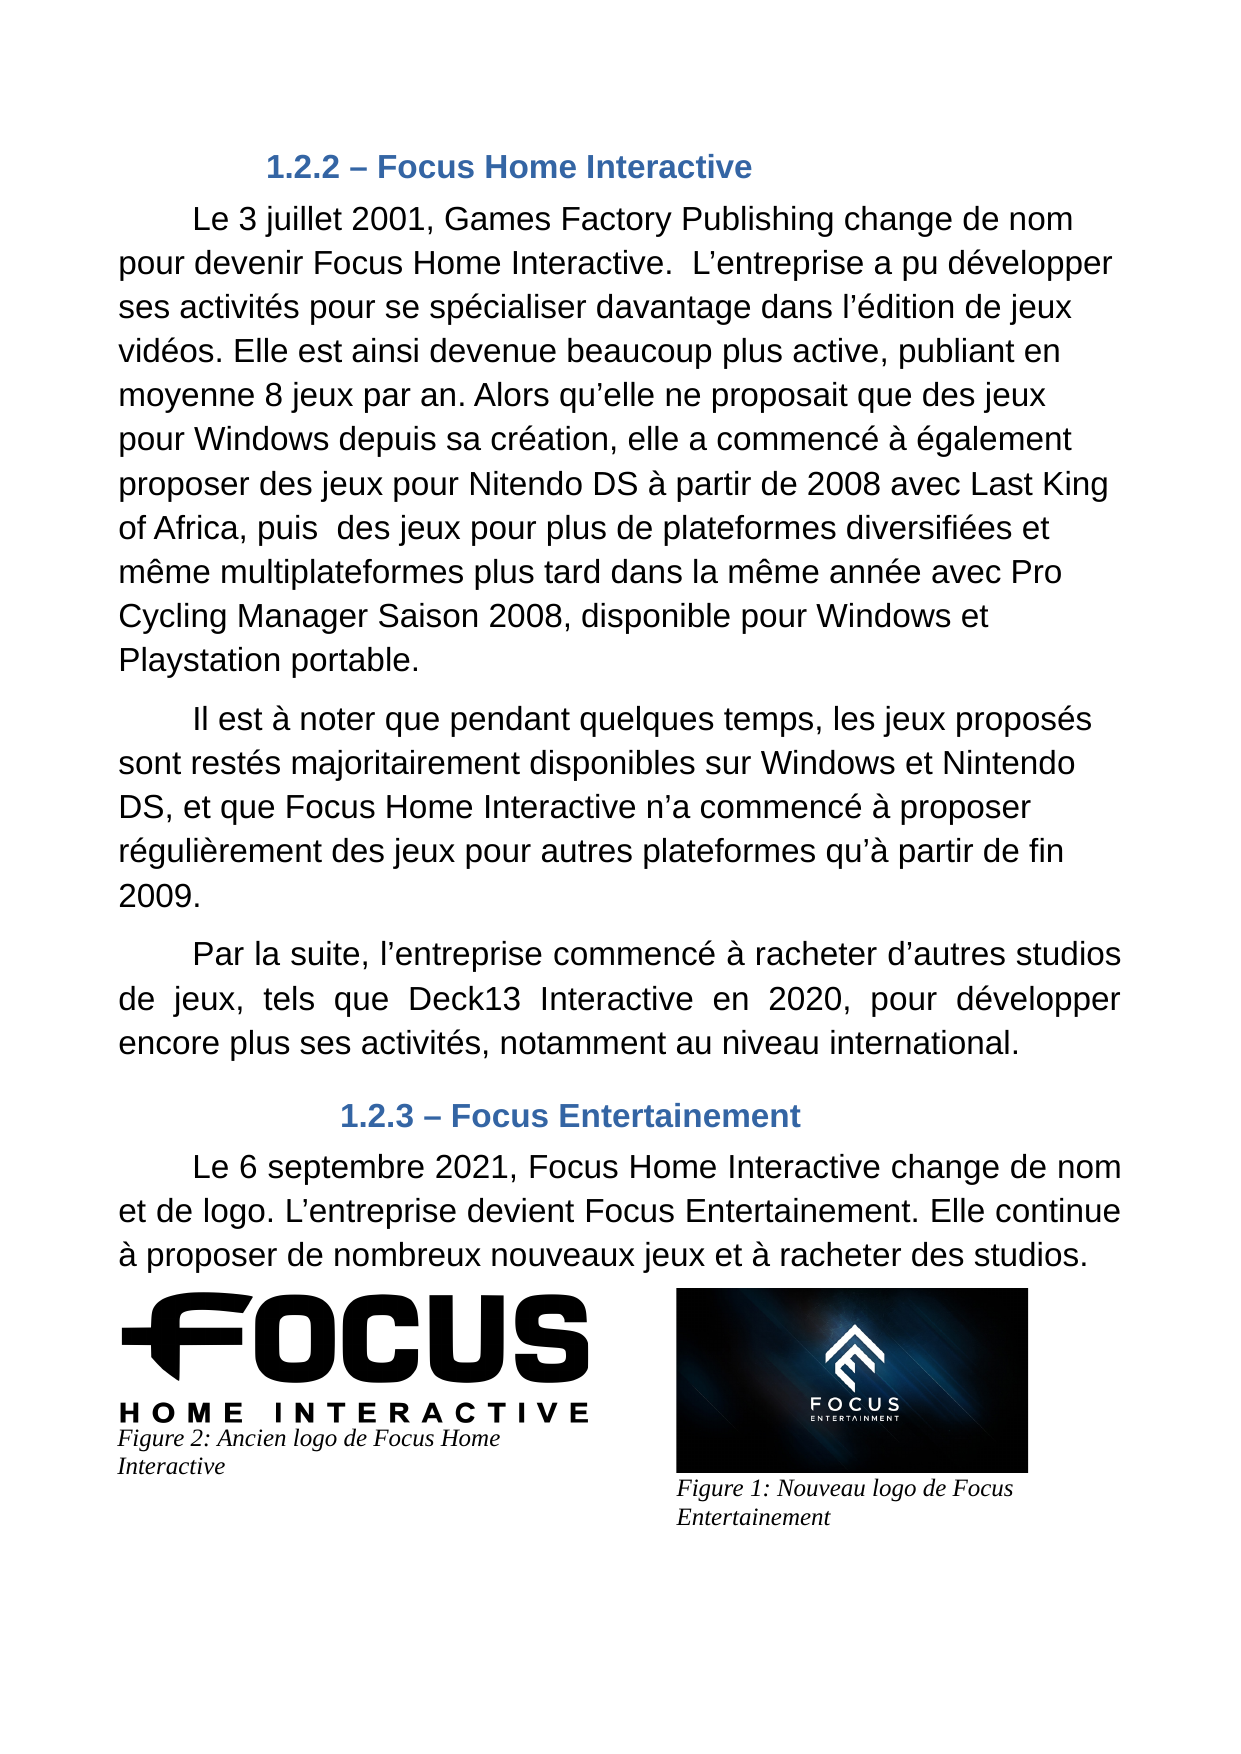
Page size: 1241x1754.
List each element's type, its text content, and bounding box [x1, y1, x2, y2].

text Le 3 juillet 2001, Games Factory Publishing change de nom pour devenir Focus Home Interactive. L’entreprise a pu développer ses activités pour se spécialiser davantage dans l’édition de jeux vidéos. Elle est ainsi devenue beaucoup plus active, publiant en moyenne 8 jeux par an. Alors qu’elle ne proposait que des jeux pour Windows depuis sa création, elle a commencé à également proposer des jeux pour Nitendo DS à partir de 2008 avec Last King of Africa, puis des jeux pour plus de plateformes diversifiées et même multiplateformes plus tard dans la même année avec Pro Cycling Manager Saison 2008, disponible pour Windows et Playstation portable. [118, 198, 1122, 679]
text Figure 1: Nouveau logo de Focus Entertainement [676, 1473, 1028, 1530]
picture [117, 1292, 589, 1423]
text Le 6 septembre 2021, Focus Home Interactive change de nom et de logo. L’entreprise devient Focus Entertainement. Elle continue à proposer de nombreux nouveaux jeux et à racheter des studios. [118, 1147, 1122, 1274]
picture [676, 1288, 1029, 1473]
text Figure 2: Ancien logo de Focus Home Interactive [117, 1423, 588, 1480]
subtitle 1.2.2 – Focus Home Interactive [118, 148, 1122, 186]
text Il est à noter que pendant quelques temps, les jeux proposés sont restés majoritairement disponibles sur Windows et Nintendo DS, et que Focus Home Interactive n’a commencé à proposer régulièrement des jeux pour autres plateformes qu’à partir de fin 2009. [118, 699, 1122, 914]
text Par la suite, l’entreprise commencé à racheter d’autres studios de jeux, tels que Deck13 Interactive en 2020, pour développer encore plus ses activités, notamment au niveau international. [118, 934, 1122, 1061]
subtitle 1.2.3 – Focus Entertainement [118, 1096, 1122, 1134]
